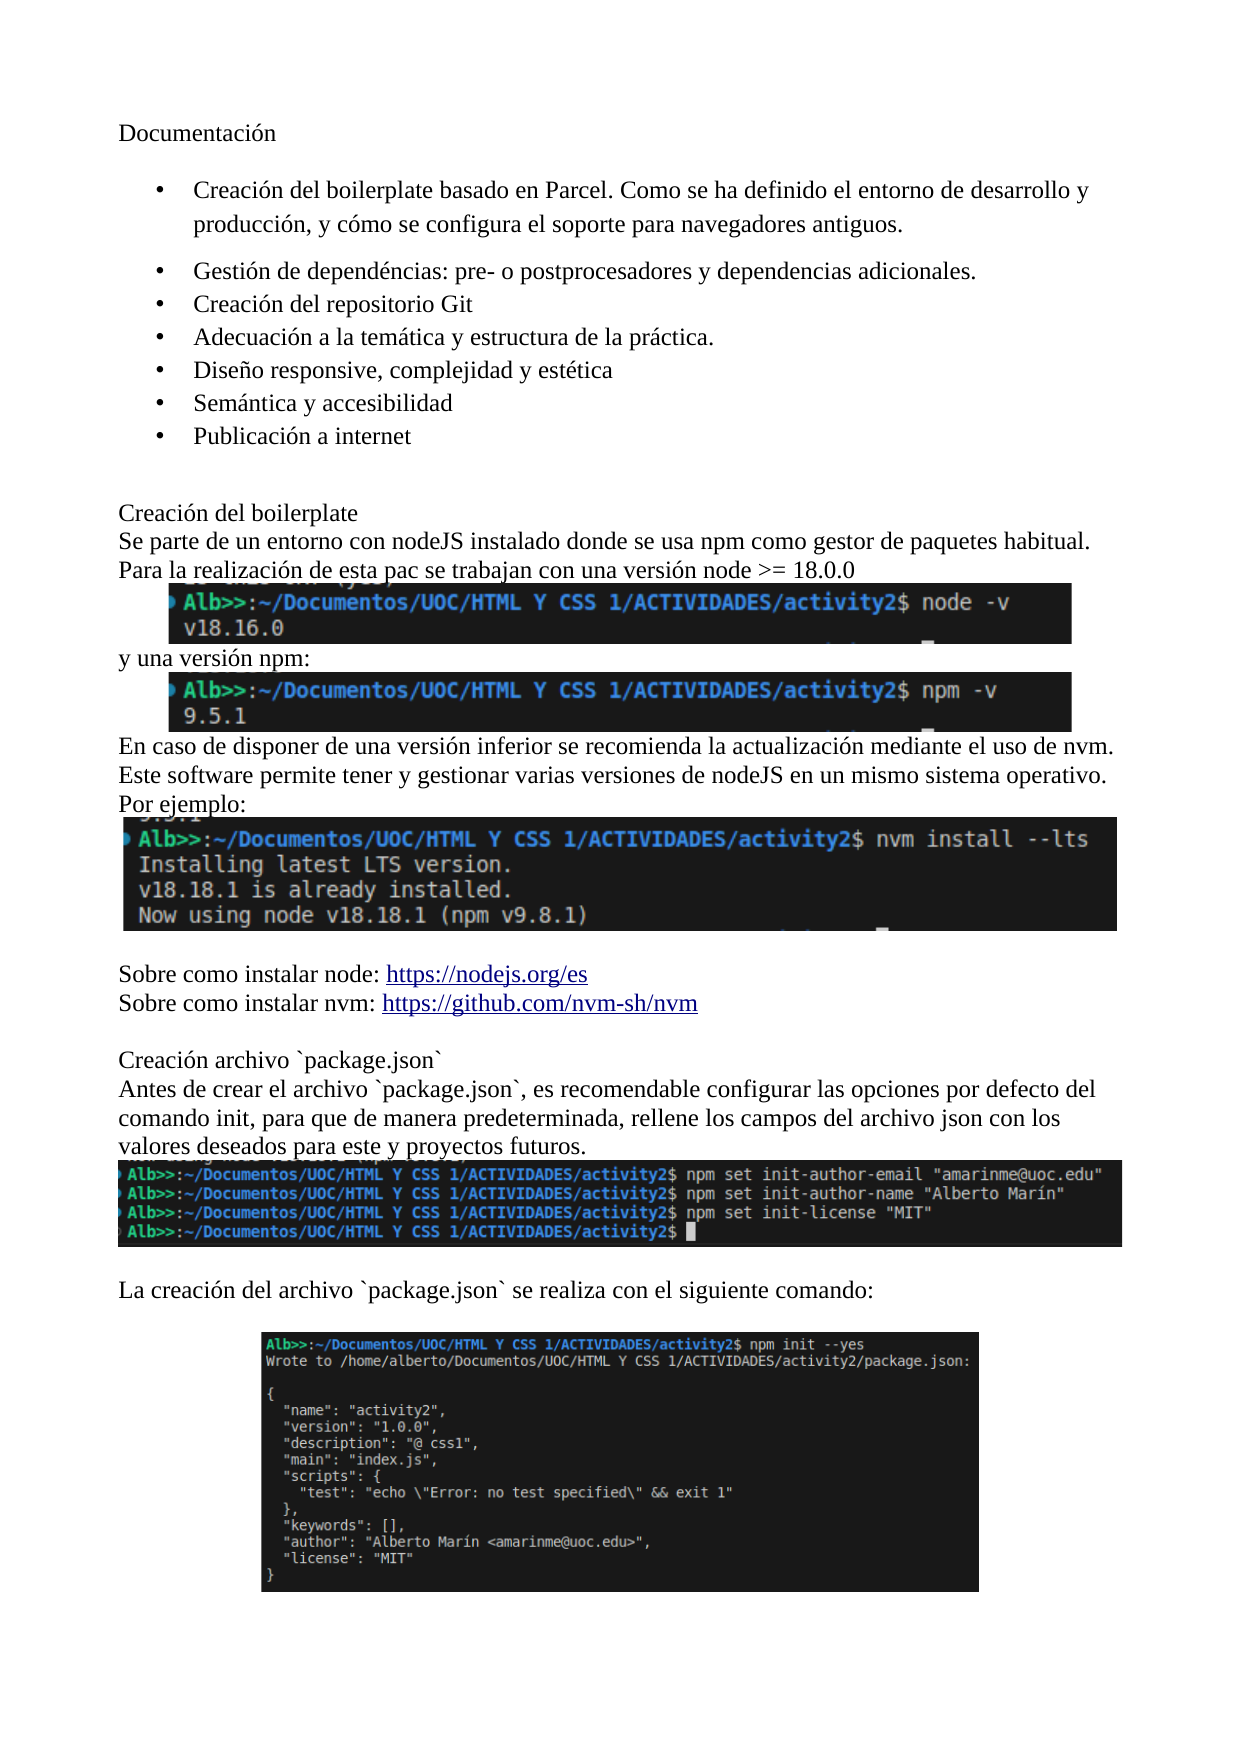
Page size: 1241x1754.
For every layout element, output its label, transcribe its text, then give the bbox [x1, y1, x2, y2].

picture [168, 583, 1072, 644]
text Creación archivo `package.json` [118, 1045, 1122, 1074]
picture [118, 1160, 1123, 1247]
text y una versión npm: [118, 584, 1122, 672]
picture [123, 817, 1117, 931]
list Adecuación a la temática y estructura de la práctica. [156, 322, 1122, 351]
list Semántica y accesibilidad [156, 388, 1122, 417]
picture [168, 672, 1072, 732]
text Documentación [118, 118, 1122, 147]
text La creación del archivo `package.json` se realiza con el siguiente comando: [118, 1275, 1122, 1304]
text Antes de crear el archivo `package.json`, es recomendable configurar las opciones por defecto del comando init, para que de manera predeterminada, rellene los campos del archivo json con los valores deseados para este y proyectos futuros. [118, 1074, 1122, 1160]
list Diseño responsive, complejidad y estética [156, 355, 1122, 384]
text Se parte de un entorno con nodeJS instalado donde se usa npm como gestor de paquetes habitual. Para la realización de esta pac se trabajan con una versión node >= 18.0.0 [118, 526, 1122, 584]
list Creación del repositorio Git [156, 289, 1122, 318]
text Sobre como instalar node: https://nodejs.org/es [118, 959, 1122, 988]
text Creación del boilerplate [118, 498, 1122, 526]
text En caso de disponer de una versión inferior se recomienda la actualización mediante el uso de nvm. Este software permite tener y gestionar varias versiones de nodeJS en un mismo sistema operativo. Por ejemplo: [118, 672, 1122, 818]
list Creación del boilerplate basado en Parcel. Como se ha definido el entorno de desarrollo y producción, y cómo se configura el soporte para navegadores antiguos. [156, 176, 1122, 237]
list Publicación a internet [156, 421, 1122, 450]
list Gestión de dependéncias: pre- o postprocesadores y dependencias adicionales. [156, 256, 1122, 285]
picture [261, 1332, 979, 1592]
text Sobre como instalar nvm: https://github.com/nvm-sh/nvm [118, 988, 1122, 1016]
